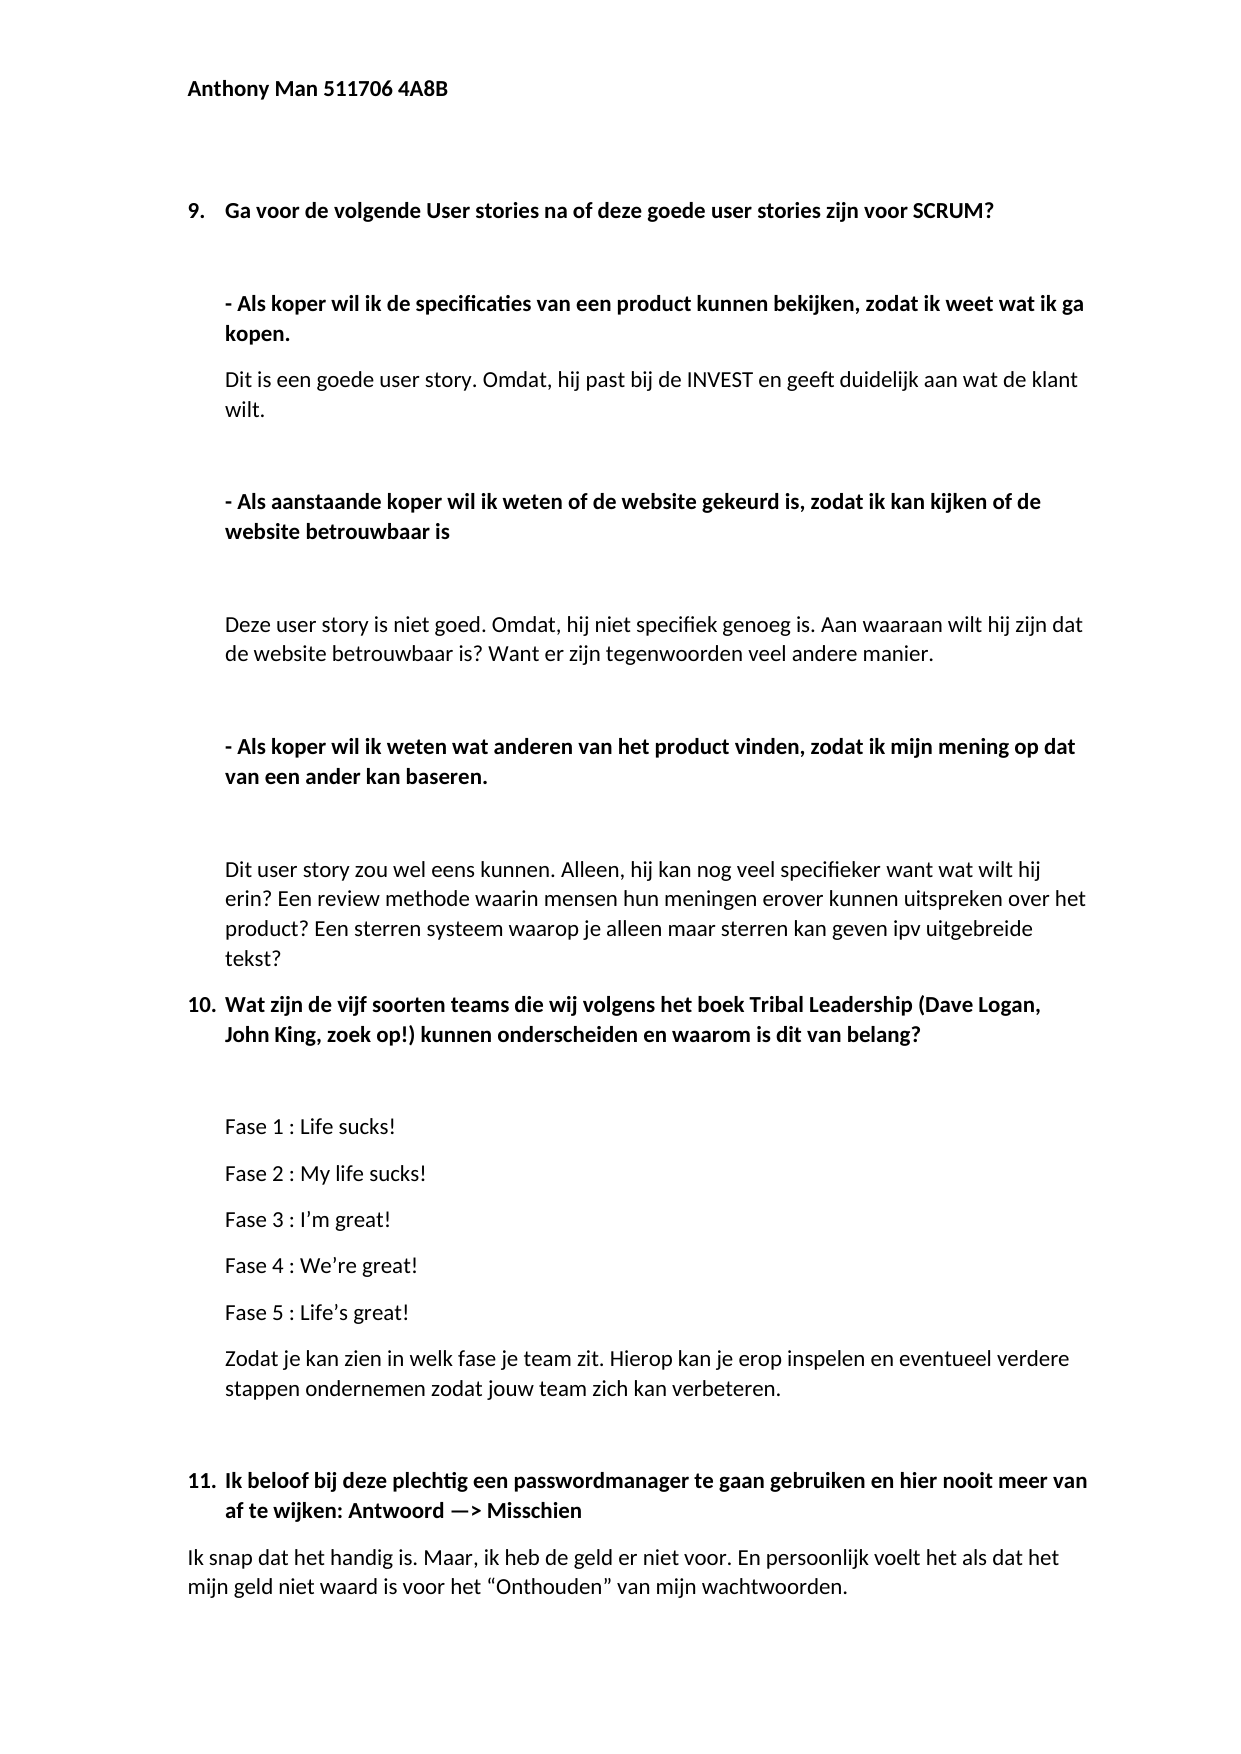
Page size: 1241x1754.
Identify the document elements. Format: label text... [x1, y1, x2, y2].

list Wat zijn de vijf soorten teams die wij volgens het boek Tribal Leadership (Dave Logan, John King, zoek op!) kunnen onderscheiden en waarom is dit van belang? [187, 990, 1090, 1048]
text Fase 3 : I’m great! [225, 1205, 1090, 1233]
text Dit is een goede user story. Omdat, hij past bij de INVEST en geeft duidelijk aan wat de klant wilt. [225, 365, 1090, 423]
text - Als koper wil ik weten wat anderen van het product vinden, zodat ik mijn mening op dat van een ander kan baseren. [225, 732, 1090, 790]
text Fase 5 : Life’s great! [225, 1298, 1090, 1326]
list Ga voor de volgende User stories na of deze goede user stories zijn voor SCRUM? [187, 196, 1090, 224]
text Fase 2 : My life sucks! [225, 1159, 1090, 1187]
text Fase 4 : We’re great! [225, 1252, 1090, 1279]
text Dit user story zou wel eens kunnen. Alleen, hij kan nog veel specifieker want wat wilt hij erin? Een review methode waarin mensen hun meningen erover kunnen uitspreken over het product? Een sterren systeem waarop je alleen maar sterren kan geven ipv uitgebreide tekst? [225, 855, 1090, 972]
text - Als aanstaande koper wil ik weten of de website gekeurd is, zodat ik kan kijken of de website betrouwbaar is [225, 487, 1090, 545]
text Ik snap dat het handig is. Maar, ik heb de geld er niet voor. En persoonlijk voelt het als dat het mijn geld niet waard is voor het “Onthouden” van mijn wachtwoorden. [187, 1543, 1090, 1600]
text Fase 1 : Life sucks! [225, 1112, 1090, 1141]
text Zodat je kan zien in welk fase je team zit. Hierop kan je erop inspelen en eventueel verdere stappen ondernemen zodat jouw team zich kan verbeteren. [225, 1344, 1090, 1402]
text - Als koper wil ik de specificaties van een product kunnen bekijken, zodat ik weet wat ik ga kopen. [225, 289, 1090, 347]
text Deze user story is niet goed. Omdat, hij niet specifiek genoeg is. Aan waaraan wilt hij zijn dat de website betrouwbaar is? Want er zijn tegenwoorden veel andere manier. [225, 610, 1090, 668]
list Ik beloof bij deze plechtig een passwordmanager te gaan gebruiken en hier nooit meer van af te wijken: Antwoord —> Misschien [187, 1467, 1090, 1524]
